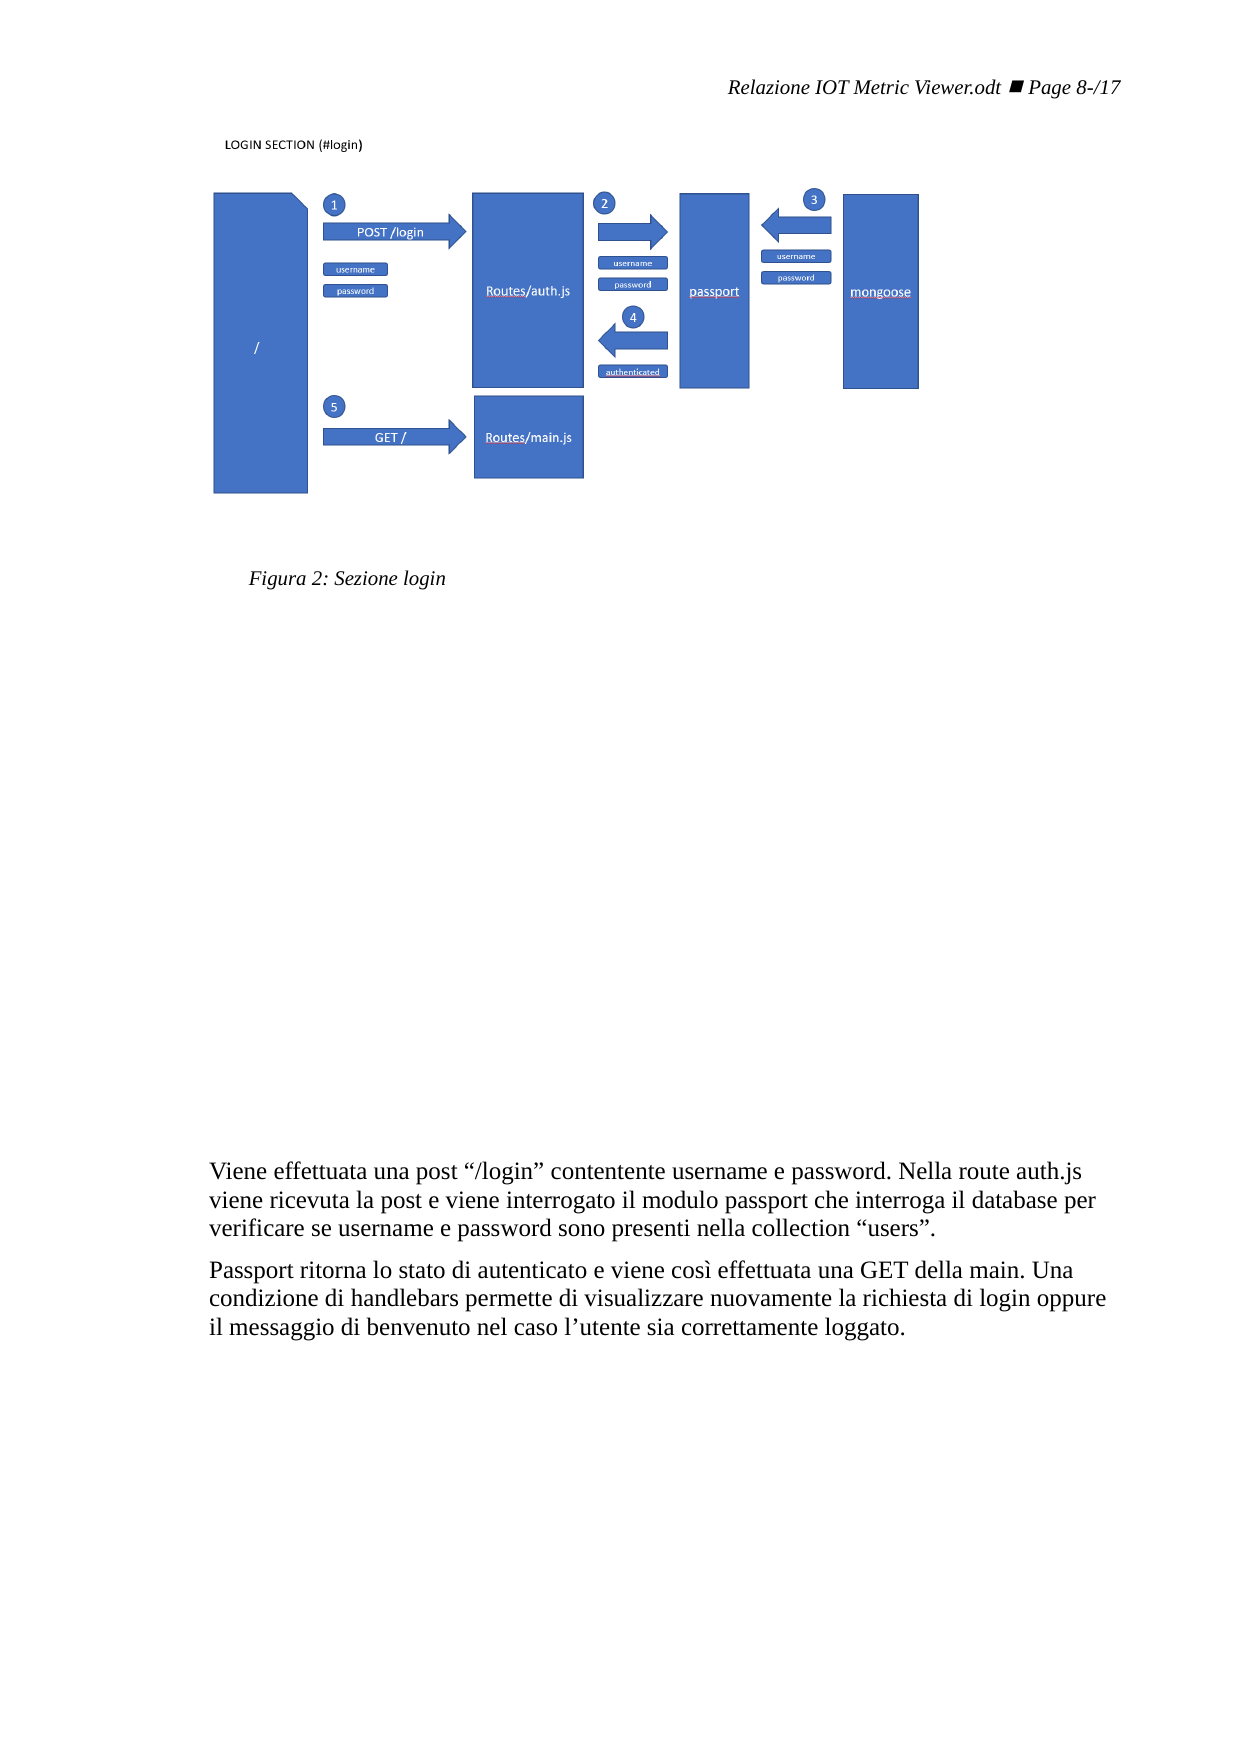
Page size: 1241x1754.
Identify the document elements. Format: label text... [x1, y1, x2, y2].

text Passport ritorna lo stato di autenticato e viene così effettuata una GET della main. Una condizione di handlebars permette di visualizzare nuovamente la richiesta di login oppure il messaggio di benvenuto nel caso l’utente sia correttamente loggato. [209, 1255, 1122, 1341]
text Figura 2: Sezione login [248, 566, 905, 590]
text Viene effettuata una post “/login” contentente username e password. Nella route auth.js viene ricevuta la post e viene interrogato il modulo passport che interroga il database per verificare se username e password sono presenti nella collection “users”. [209, 1156, 1122, 1242]
